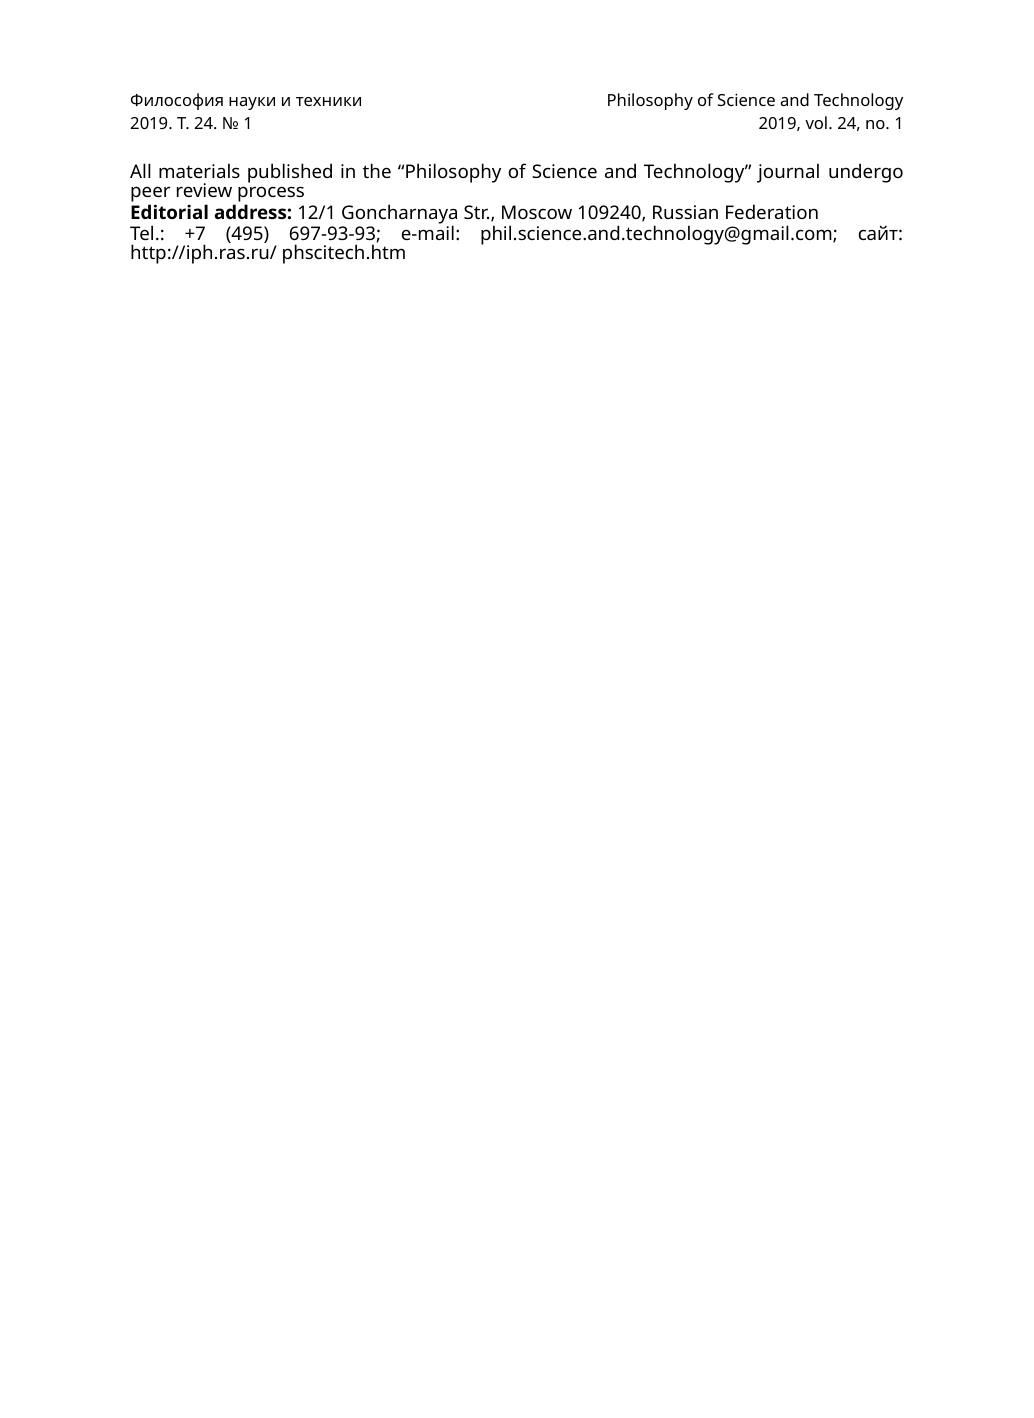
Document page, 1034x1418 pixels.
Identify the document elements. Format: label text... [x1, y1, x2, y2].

text All materials published in the “Philosophy of Science and Technology” journal undergo peer review process [130, 163, 903, 201]
text Tel.: +7 (495) 697-93-93; e-mail: phil.science.and.technology@gmail.com; сайт: http://iph.ras.ru/ phscitech.htm [130, 226, 903, 263]
text Editorial address: 12/1 Goncharnaya Str., Moscow 109240, Russian Federation [130, 204, 903, 223]
